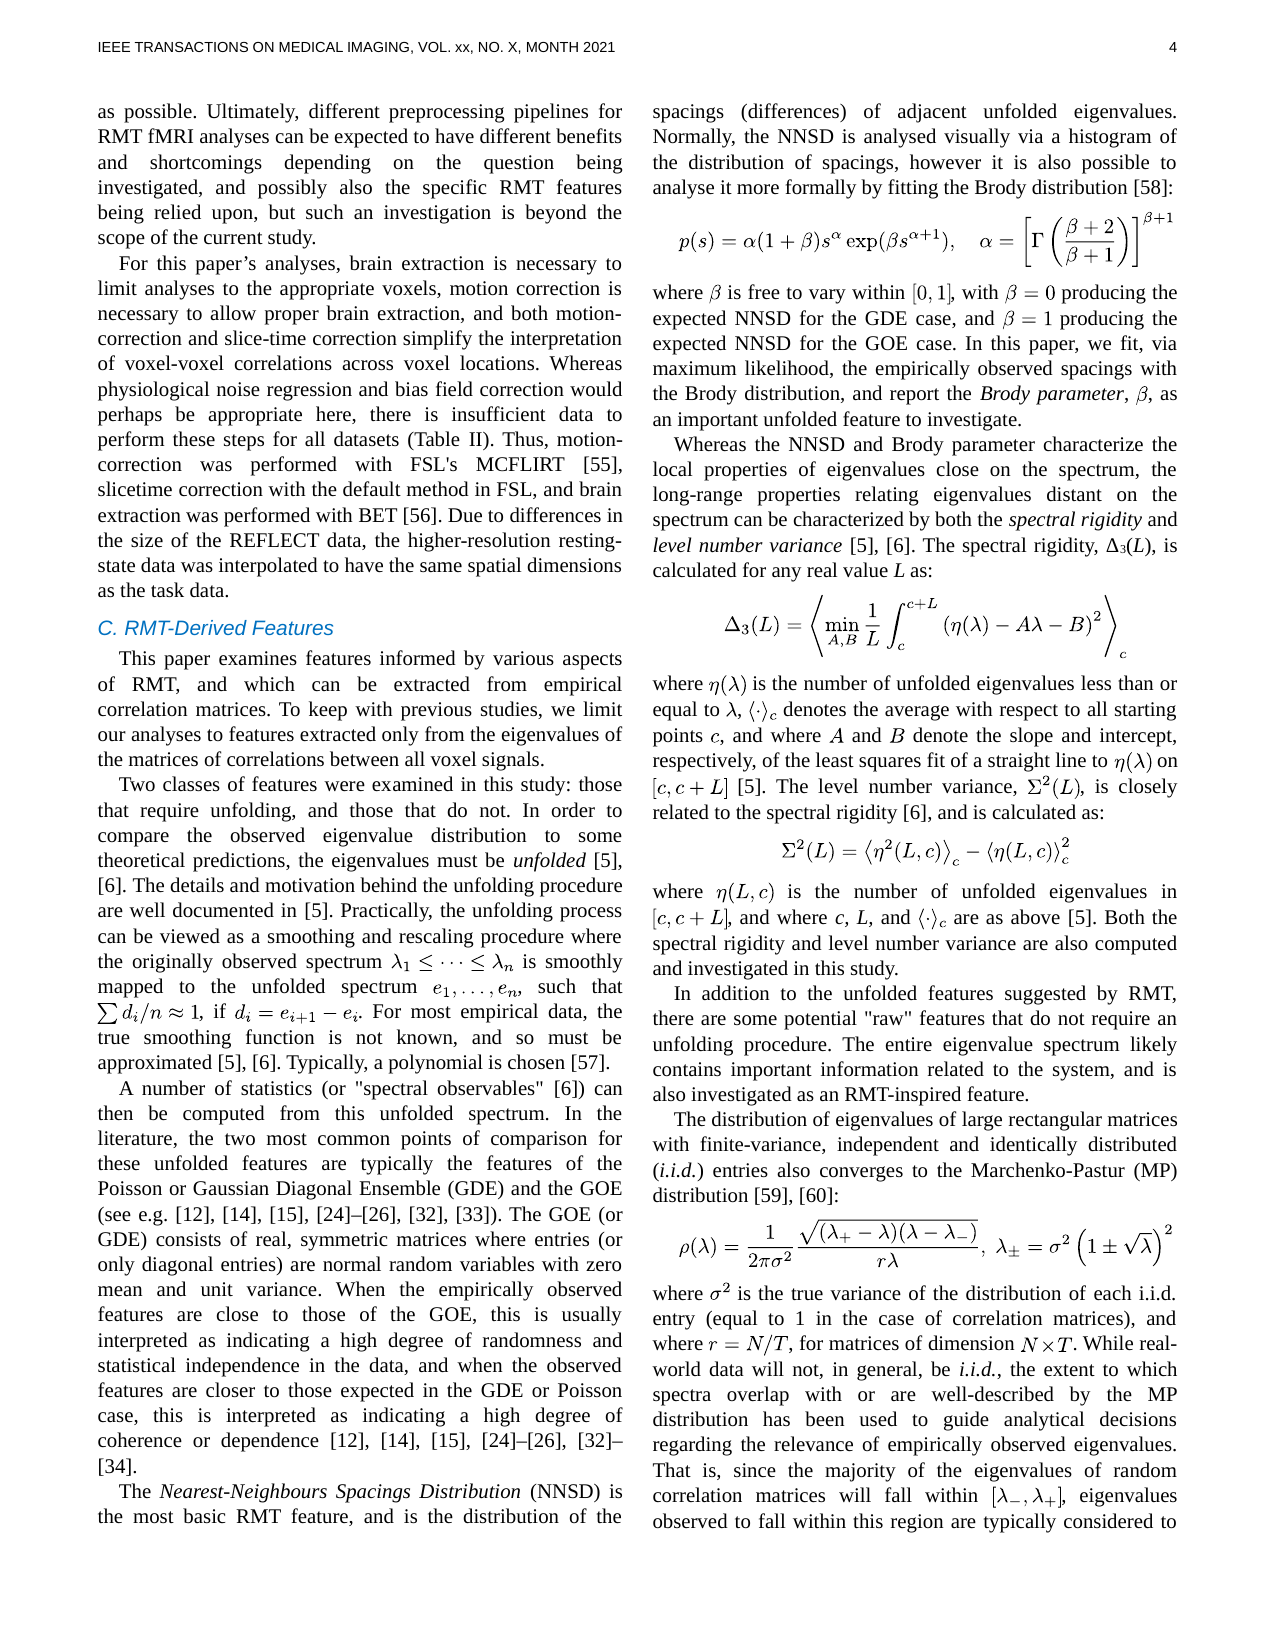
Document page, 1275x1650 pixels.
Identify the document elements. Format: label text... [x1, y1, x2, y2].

text In addition to the unfolded features suggested by RMT, there are some potential "raw" features that do not require an unfolding procedure. The entire eigenvalue spectrum likely contains important information related to the system, and is also investigated as an RMT-inspired feature. [652, 981, 1178, 1106]
text For this paper’s analyses, brain extraction is necessary to limit analyses to the appropriate voxels, motion correction is necessary to allow proper brain extraction, and both motion-correction and slice-time correction simplify the interpretation of voxel-voxel correlations across voxel locations. Whereas physiological noise regression and bias field correction would perhaps be appropriate here, there is insufficient data to perform these steps for all datasets (Table II). Thus, motion-correction was performed with FSL's MCFLIRT [55], slicetime correction with the default method in FSL, and brain extraction was performed with BET [56]. Due to differences in the size of the REFLECT data, the higher-resolution resting-state data was interpolated to have the same spatial dimensions as the task data. [97, 251, 623, 602]
text Whereas the NNSD and Brody parameter characterize the local properties of eigenvalues close on the spectrum, the long-range properties relating eigenvalues distant on the spectrum can be characterized by both the spectral rigidity and level number variance [5], [6]. The spectral rigidity, Δ3(L), is calculated for any real value L as: [652, 432, 1178, 582]
text spacings (differences) of adjacent unfolded eigenvalues. Normally, the NNSD is analysed visually via a histogram of the distribution of spacings, however it is also possible to analyse it more formally by fitting the Brody distribution [58]: [652, 99, 1178, 199]
text where is free to vary within , with producing the expected NNSD for the GDE case, and producing the expected NNSD for the GOE case. In this paper, we fit, via maximum likelihood, the empirically observed spacings with the Brody distribution, and report the Brody parameter, , as an important unfolded feature to investigate. [652, 280, 1178, 431]
subtitle C. RMT-Derived Features [97, 616, 623, 640]
text where is the number of unfolded eigenvalues less than or equal to , denotes the average with respect to all starting points , and where and denote the slope and intercept, respectively, of the least squares fit of a straight line to on [5]. The level number variance, , is closely related to the spectral rigidity [6], and is calculated as: [652, 671, 1178, 824]
text The Nearest-Neighbours Spacings Distribution (NNSD) is the most basic RMT feature, and is the distribution of the [97, 1479, 623, 1528]
text where is the true variance of the distribution of each i.i.d. entry (equal to 1 in the case of correlation matrices), and where , for matrices of dimension . While real-world data will not, in general, be i.i.d., the extent to which spectra overlap with or are well-described by the MP distribution has been used to guide analytical decisions regarding the relevance of empirically observed eigenvalues. That is, since the majority of the eigenvalues of random correlation matrices will fall within , eigenvalues observed to fall within this region are typically considered to [652, 1280, 1178, 1533]
text where is the number of unfolded eigenvalues in , and where c, L, and are as above [5]. Both the spectral rigidity and level number variance are also computed and investigated in this study. [652, 879, 1178, 980]
text The distribution of eigenvalues of large rectangular matrices with finite-variance, independent and identically distributed (i.i.d.) entries also converges to the Marchenko-Pastur (MP) distribution [59], [60]: [652, 1107, 1178, 1207]
text A number of statistics (or "spectral observables" [6]) can then be computed from this unfolded spectrum. In the literature, the two most common points of comparison for these unfolded features are typically the features of the Poisson or Gaussian Diagonal Ensemble (GDE) and the GOE (see e.g. [12], [14], [15], [24]–[26], [32], [33]). The GOE (or GDE) consists of real, symmetric matrices where entries (or only diagonal entries) are normal random variables with zero mean and unit variance. When the empirically observed features are close to those of the GOE, this is usually interpreted as indicating a high degree of randomness and statistical independence in the data, and when the observed features are closer to those expected in the GDE or Poisson case, this is interpreted as indicating a high degree of coherence or dependence [12], [14], [15], [24]–[26], [32]–[34]. [97, 1076, 623, 1478]
text Two classes of features were examined in this study: those that require unfolding, and those that do not. In order to compare the observed eigenvalue distribution to some theoretical predictions, the eigenvalues must be unfolded [5], [6]. The details and motivation behind the unfolding procedure are well documented in [5]. Practically, the unfolding process can be viewed as a smoothing and rescaling procedure where the originally observed spectrum is smoothly mapped to the unfolded spectrum , such that , if . For most empirical data, the true smoothing function is not known, and so must be approximated [5], [6]. Typically, a polynomial is chosen [57]. [97, 772, 623, 1074]
text This paper examines features informed by various aspects of RMT, and which can be extracted from empirical correlation matrices. To keep with previous studies, we limit our analyses to features extracted only from the eigenvalues of the matrices of correlations between all voxel signals. [97, 646, 623, 771]
text as possible. Ultimately, different preprocessing pipelines for RMT fMRI analyses can be expected to have different benefits and shortcomings depending on the question being investigated, and possibly also the specific RMT features being relied upon, but such an investigation is beyond the scope of the current study. [97, 99, 623, 249]
